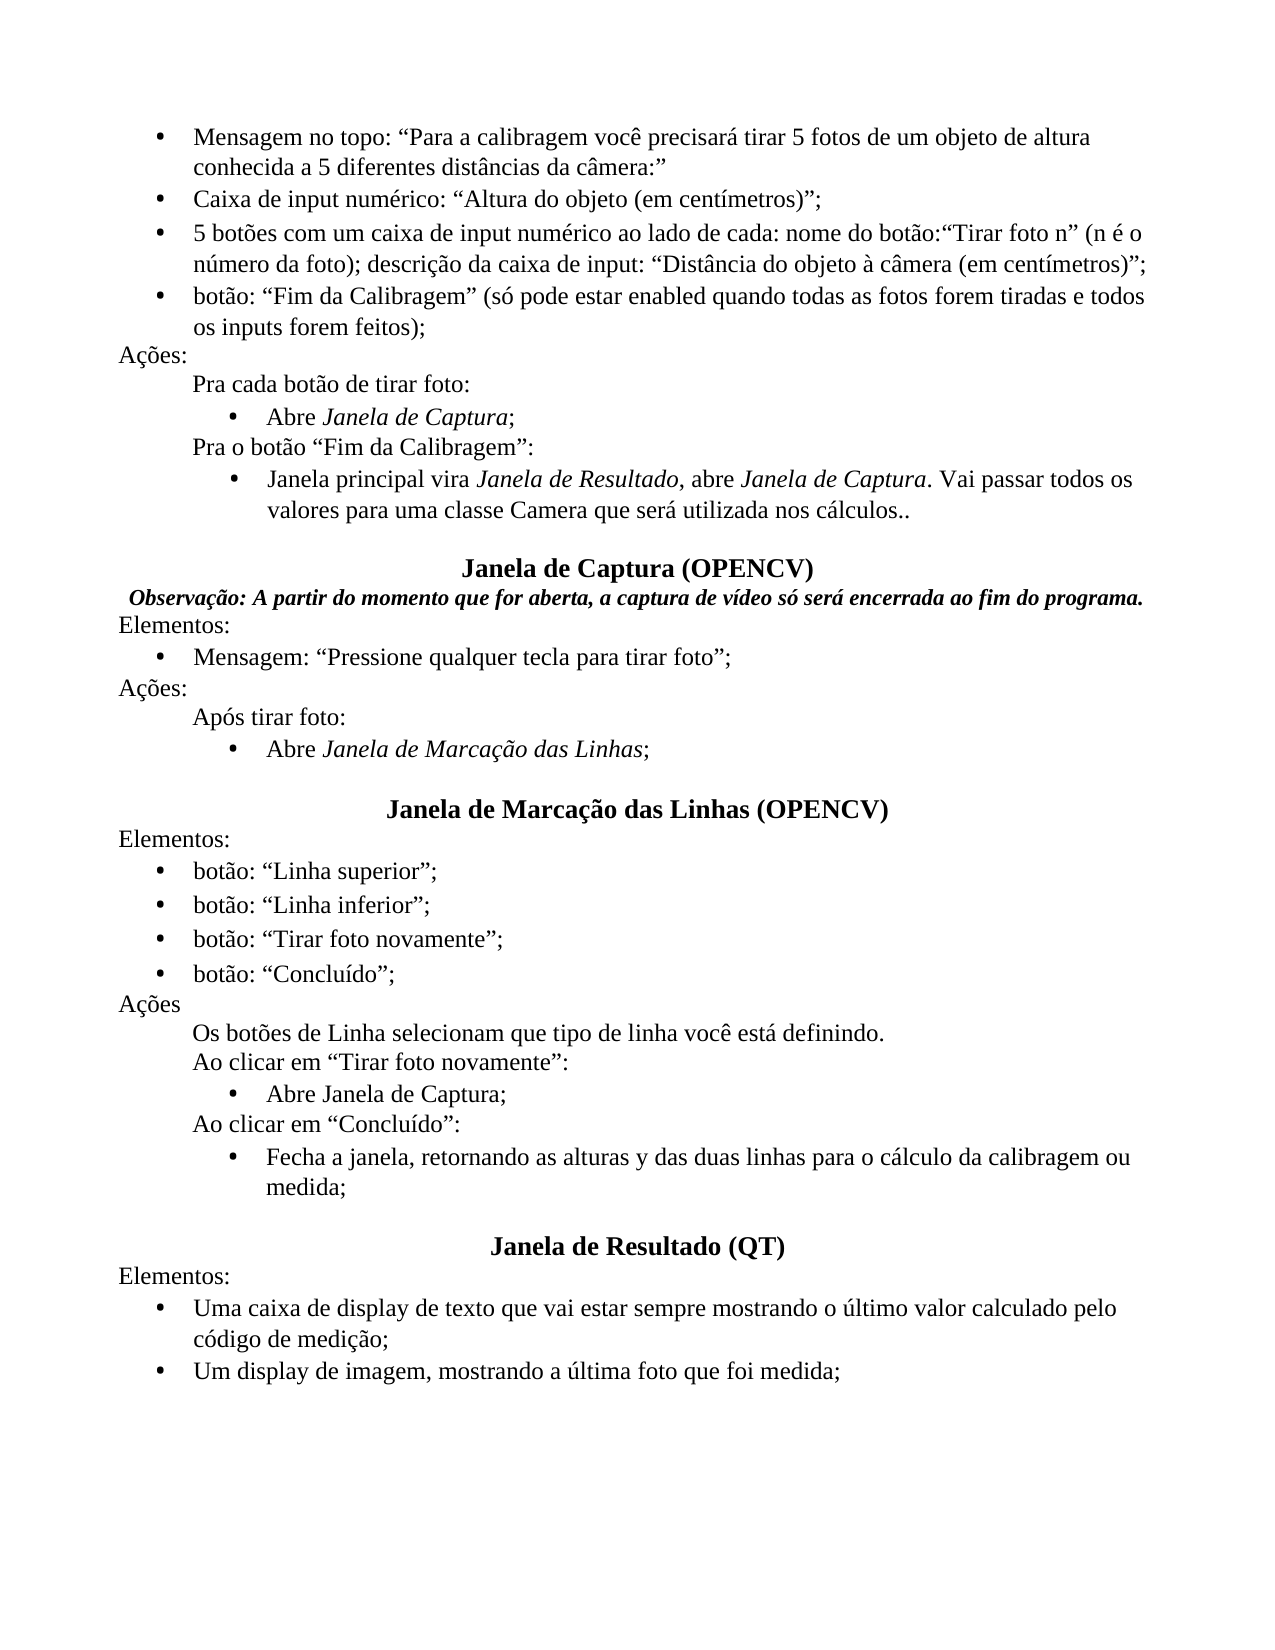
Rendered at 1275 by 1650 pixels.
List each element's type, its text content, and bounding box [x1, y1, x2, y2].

text Pra o botão “Fim da Calibragem”: [192, 432, 1157, 461]
text Ações: [118, 673, 1157, 702]
text Janela de Marcação das Linhas (OPENCV) [118, 793, 1157, 824]
list 5 botões com um caixa de input numérico ao lado de cada: nome do botão:“Tirar foto n” (n é o número da foto); descrição da caixa de input: “Distância do objeto à câmera (em centímetros)”; [156, 215, 1157, 278]
list Fecha a janela, retornando as alturas y das duas linhas para o cálculo da calibragem ou medida; [228, 1138, 1157, 1201]
text Após tirar foto: [192, 702, 1157, 730]
text Os botões de Linha selecionam que tipo de linha você está definindo. [192, 1018, 1157, 1047]
text Pra cada botão de tirar foto: [192, 369, 1157, 398]
text Elementos: [118, 610, 1157, 639]
list botão: “Fim da Calibragem” (só pode estar enabled quando todas as fotos forem tiradas e todos os inputs forem feitos); [156, 278, 1157, 341]
list Caixa de input numérico: “Altura do objeto (em centímetros)”; [156, 181, 1157, 215]
list botão: “Linha inferior”; [156, 887, 1157, 921]
text Elementos: [118, 824, 1157, 853]
list Abre Janela de Captura; [228, 398, 1157, 432]
list botão: “Tirar foto novamente”; [156, 921, 1157, 955]
list Janela principal vira Janela de Resultado, abre Janela de Captura. Vai passar todos os valores para uma classe Camera que será utilizada nos cálculos.. [229, 461, 1157, 524]
list Mensagem no topo: “Para a calibragem você precisará tirar 5 fotos de um objeto de altura conhecida a 5 diferentes distâncias da câmera:” [156, 118, 1157, 181]
text Elementos: [118, 1261, 1157, 1290]
list Uma caixa de display de texto que vai estar sempre mostrando o último valor calculado pelo código de medição; [156, 1290, 1157, 1353]
text Ao clicar em “Concluído”: [192, 1109, 1157, 1138]
text Janela de Resultado (QT) [118, 1230, 1157, 1261]
list Um display de imagem, mostrando a última foto que foi medida; [156, 1353, 1157, 1387]
list Abre Janela de Marcação das Linhas; [228, 730, 1157, 764]
text Observação: A partir do momento que for aberta, a captura de vídeo só será encerrada ao fim do programa. [118, 584, 1157, 610]
text Ações [118, 989, 1157, 1018]
list Abre Janela de Captura; [228, 1076, 1157, 1109]
text Ações: [118, 341, 1157, 369]
list botão: “Concluído”; [156, 955, 1157, 989]
list botão: “Linha superior”; [156, 853, 1157, 887]
text Janela de Captura (OPENCV) [118, 552, 1157, 584]
list Mensagem: “Pressione qualquer tecla para tirar foto”; [156, 639, 1157, 673]
text Ao clicar em “Tirar foto novamente”: [192, 1047, 1157, 1076]
